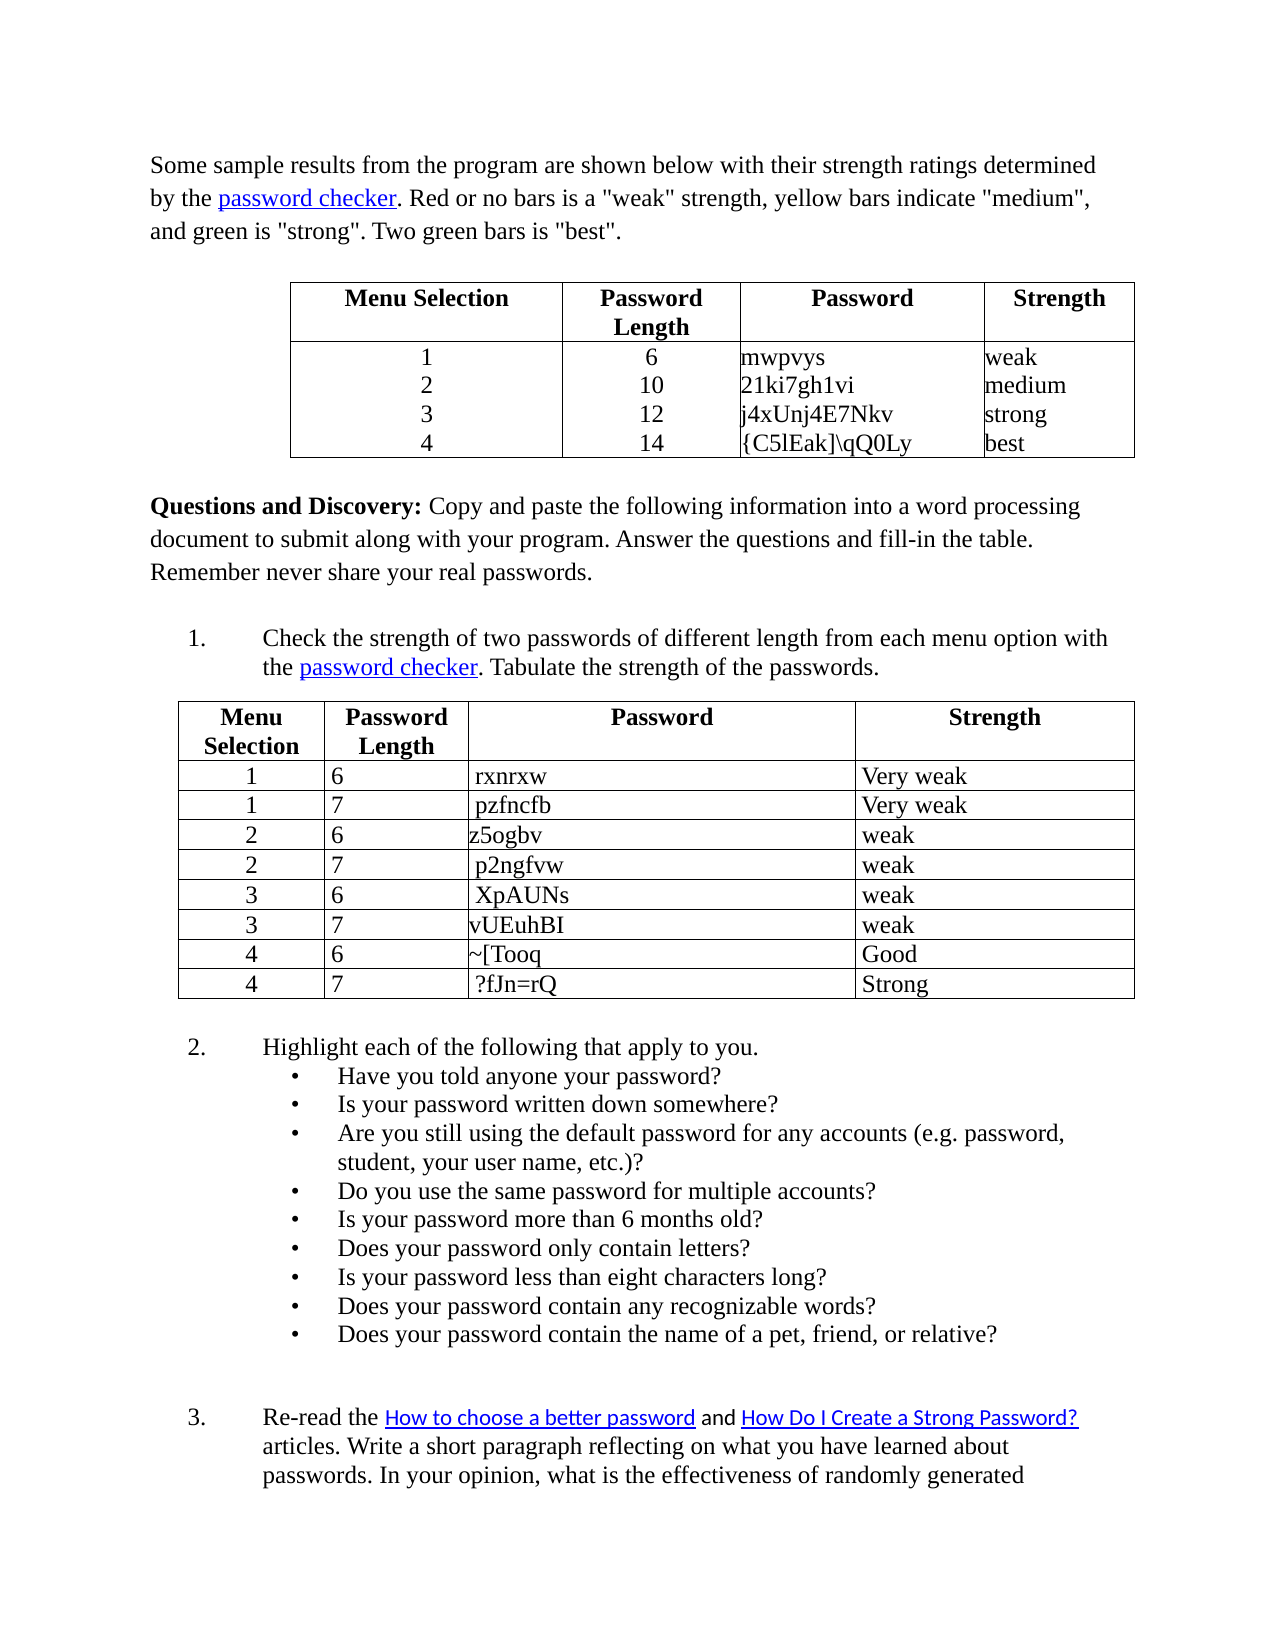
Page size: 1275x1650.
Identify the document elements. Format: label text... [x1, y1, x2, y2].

list Does your password contain any recognizable words? [291, 1291, 1125, 1319]
table_cell ?fJn=rQ [469, 969, 855, 998]
table_cell weak [856, 880, 1134, 909]
table_cell strong [985, 399, 1134, 428]
text Some sample results from the program are shown below with their strength ratings determined by the password checker. Red or no bars is a "weak" strength, yellow bars indicate "medium", and green is "strong". Two green bars is "best". [150, 150, 1125, 245]
table_cell weak [985, 342, 1134, 370]
table_cell 3 [179, 880, 324, 909]
table_cell 10 [563, 370, 740, 399]
table_cell medium [985, 370, 1134, 399]
table_cell 7 [325, 791, 468, 819]
table_cell 6 [325, 761, 468, 789]
table_cell weak [856, 820, 1134, 849]
list Is your password more than 6 months old? [291, 1204, 1125, 1233]
table_header Strength [985, 283, 1134, 341]
table_cell Very weak [856, 791, 1134, 819]
table_cell 1 [179, 791, 324, 819]
table_header Password Length [325, 702, 468, 760]
table_cell {C5lEak]\qQ0Ly [741, 428, 984, 457]
table_cell Strong [856, 969, 1134, 998]
table_cell 7 [325, 850, 468, 879]
table_header Menu Selection [179, 702, 324, 760]
table_cell rxnrxw [469, 761, 855, 789]
list Is your password less than eight characters long? [291, 1262, 1125, 1291]
list Have you told anyone your password? [291, 1061, 1125, 1089]
list Highlight each of the following that apply to you. [187, 1032, 1125, 1061]
table_cell 6 [325, 940, 468, 968]
table_cell mwpvys [741, 342, 984, 370]
list Check the strength of two passwords of different length from each menu option with the password checker. Tabulate the strength of the passwords. [187, 623, 1125, 680]
list Does your password contain the name of a pet, friend, or relative? [291, 1319, 1125, 1348]
table_header Password Length [563, 283, 740, 341]
table_cell weak [856, 910, 1134, 938]
table_header Password [469, 702, 855, 760]
table_header Password [741, 283, 984, 341]
table_cell 2 [291, 370, 562, 399]
table_cell 4 [179, 969, 324, 998]
table_cell vUEuhBI [469, 910, 855, 938]
list Re-read the How to choose a better password and How Do I Create a Strong Password? articles. Write a short paragraph reflecting on what you have learned about passwords. In your opinion, what is the effectiveness of randomly generated [187, 1402, 1125, 1489]
table_cell 14 [563, 428, 740, 457]
table_cell XpAUNs [469, 880, 855, 909]
table_cell ~[Tooq [469, 940, 855, 968]
table_cell 2 [179, 820, 324, 849]
table_cell 7 [325, 910, 468, 938]
table_cell 4 [179, 940, 324, 968]
table_cell j4xUnj4E7Nkv [741, 399, 984, 428]
list Does your password only contain letters? [291, 1233, 1125, 1262]
table_cell 7 [325, 969, 468, 998]
table_cell 3 [291, 399, 562, 428]
table_cell 4 [291, 428, 562, 457]
table_cell best [985, 428, 1134, 457]
text Questions and Discovery: Copy and paste the following information into a word processing document to submit along with your program. Answer the questions and fill-in the table. Remember never share your real passwords. [150, 491, 1125, 586]
table_cell 3 [179, 910, 324, 938]
table_cell 6 [563, 342, 740, 370]
table_header Strength [856, 702, 1134, 760]
list Are you still using the default password for any accounts (e.g. password, student, your user name, etc.)? [291, 1118, 1125, 1176]
table_cell z5ogbv [469, 820, 855, 849]
table_cell 12 [563, 399, 740, 428]
table_cell 6 [325, 880, 468, 909]
table_cell Good [856, 940, 1134, 968]
table_cell 2 [179, 850, 324, 879]
table_header Menu Selection [291, 283, 562, 341]
table_cell 1 [179, 761, 324, 789]
table_cell weak [856, 850, 1134, 879]
table_cell pzfncfb [469, 791, 855, 819]
list Do you use the same password for multiple accounts? [291, 1176, 1125, 1204]
table_cell 6 [325, 820, 468, 849]
table_cell p2ngfvw [469, 850, 855, 879]
table_cell 21ki7gh1vi [741, 370, 984, 399]
table_cell 1 [291, 342, 562, 370]
list Is your password written down somewhere? [291, 1089, 1125, 1118]
table_cell Very weak [856, 761, 1134, 789]
